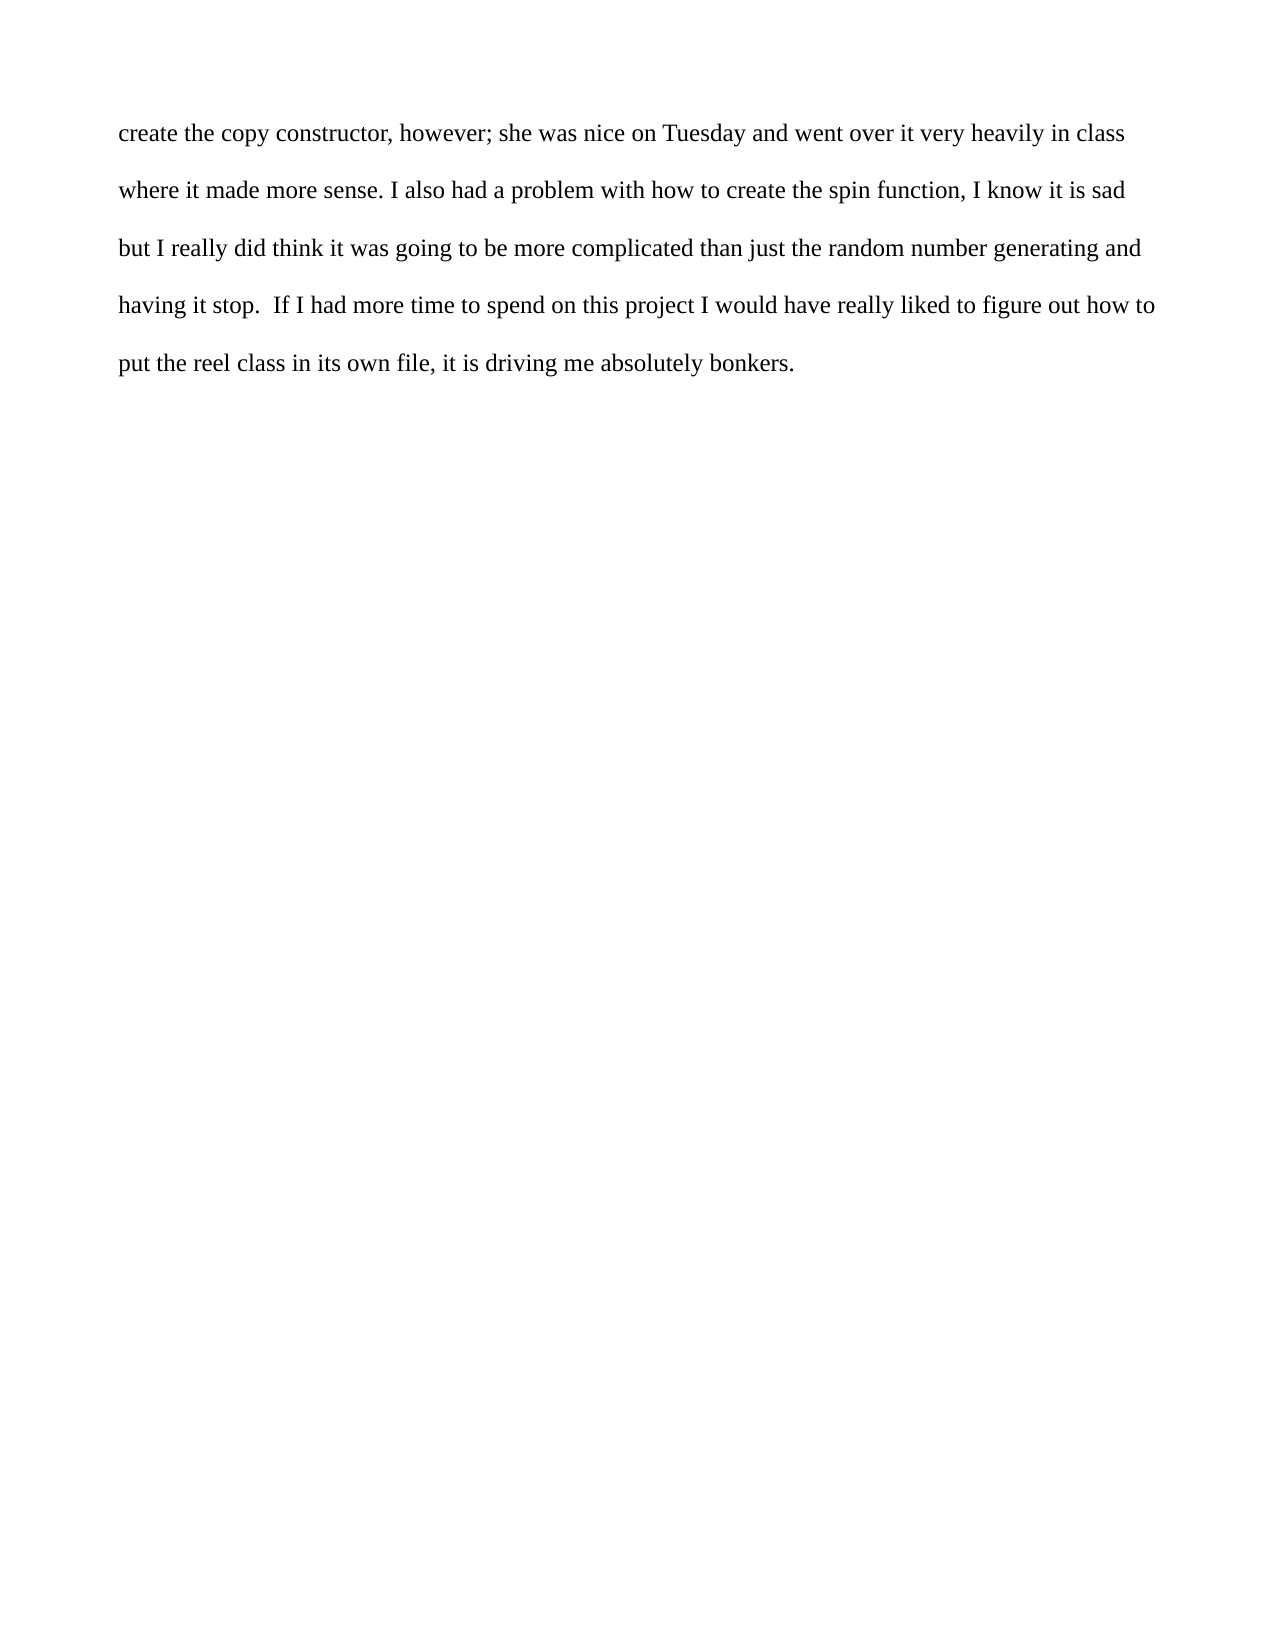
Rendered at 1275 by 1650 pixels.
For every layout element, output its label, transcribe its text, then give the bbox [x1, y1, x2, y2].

text create the copy constructor, however; she was nice on Tuesday and went over it very heavily in class where it made more sense. I also had a problem with how to create the spin function, I know it is sad but I really did think it was going to be more complicated than just the random number generating and having it stop. If I had more time to spend on this project I would have really liked to figure out how to put the reel class in its own file, it is driving me absolutely bonkers. [118, 118, 1157, 377]
